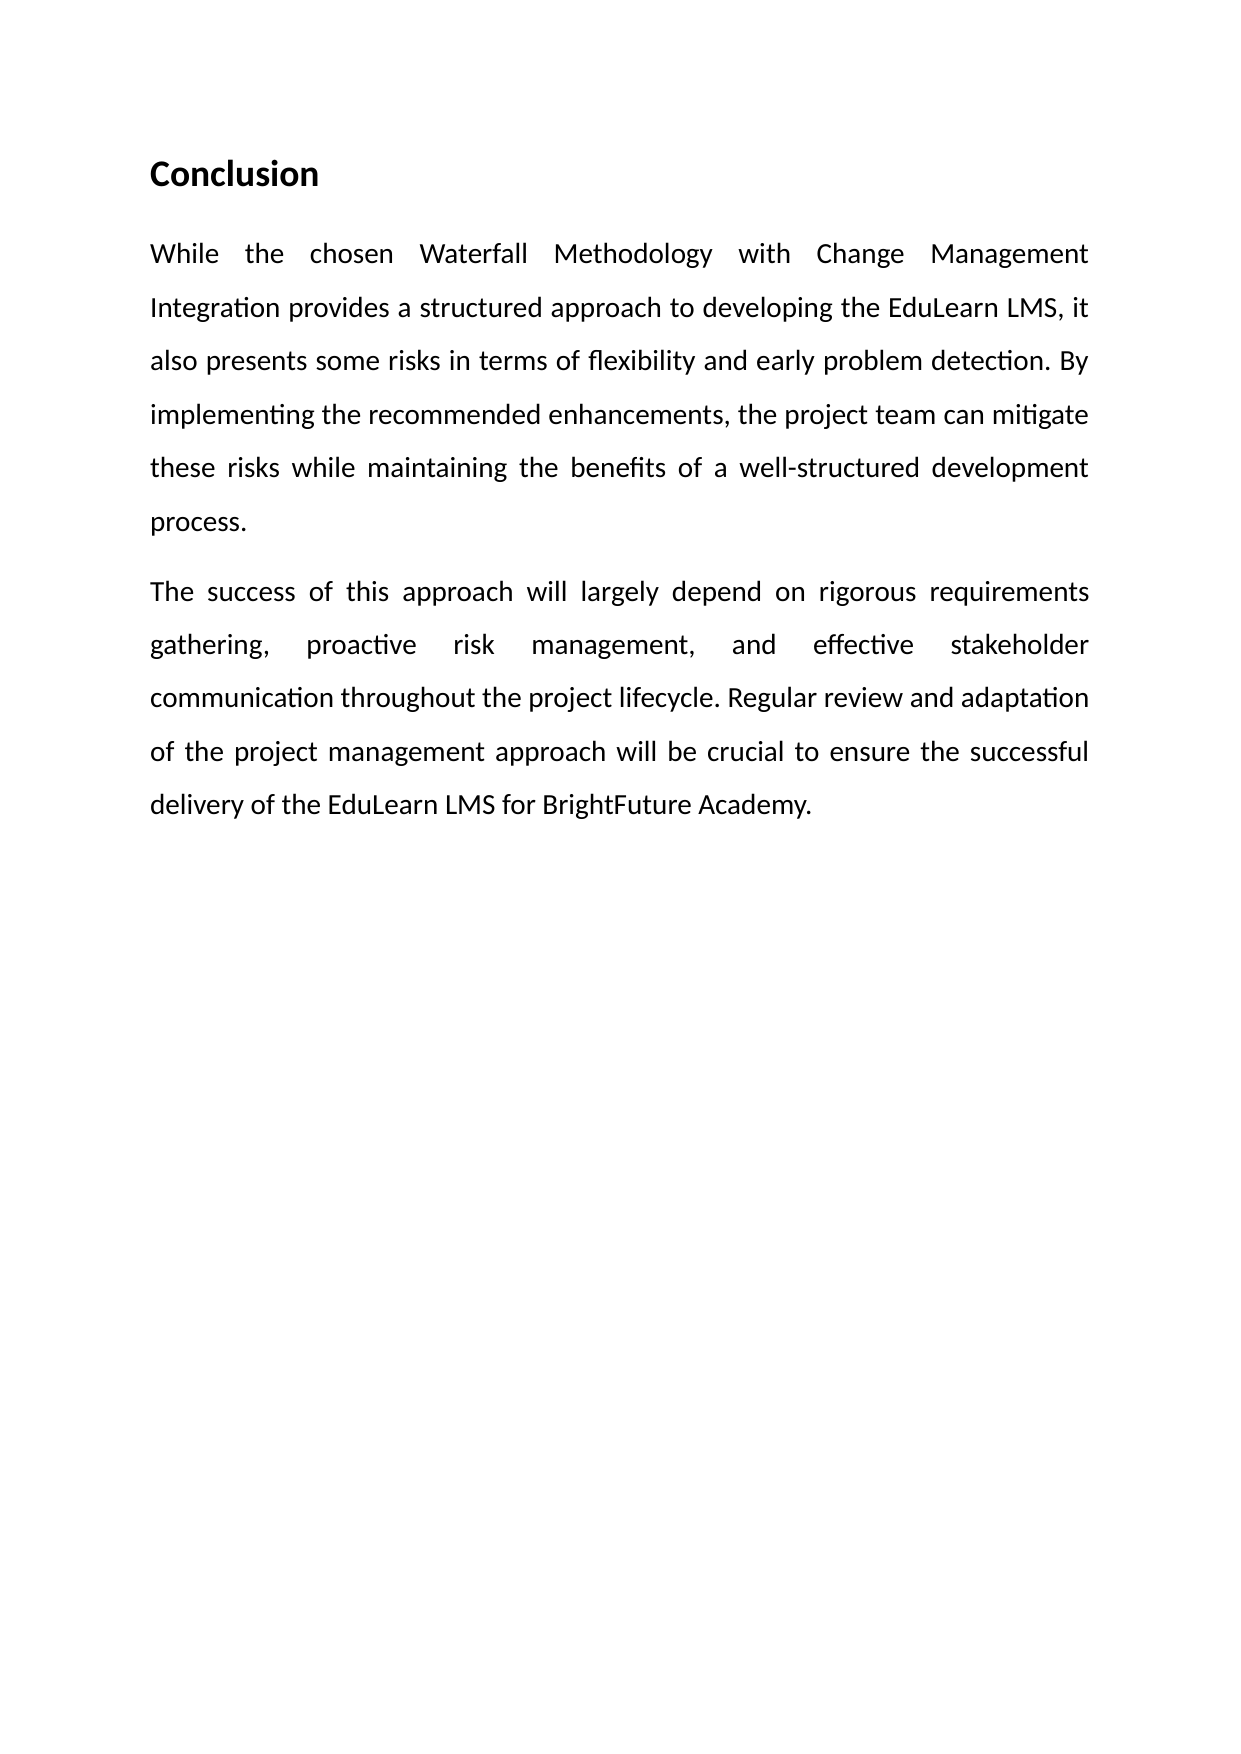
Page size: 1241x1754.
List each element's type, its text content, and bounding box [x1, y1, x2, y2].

text The success of this approach will largely depend on rigorous requirements gathering, proactive risk management, and effective stakeholder communication throughout the project lifecycle. Regular review and adaptation of the project management approach will be crucial to ensure the successful delivery of the EduLearn LMS for BrightFuture Academy. [150, 573, 1090, 822]
text While the chosen Waterfall Methodology with Change Management Integration provides a structured approach to developing the EduLearn LMS, it also presents some risks in terms of flexibility and early problem detection. By implementing the recommended enhancements, the project team can mitigate these risks while maintaining the benefits of a well-structured development process. [150, 235, 1090, 538]
text Conclusion [150, 150, 1090, 196]
